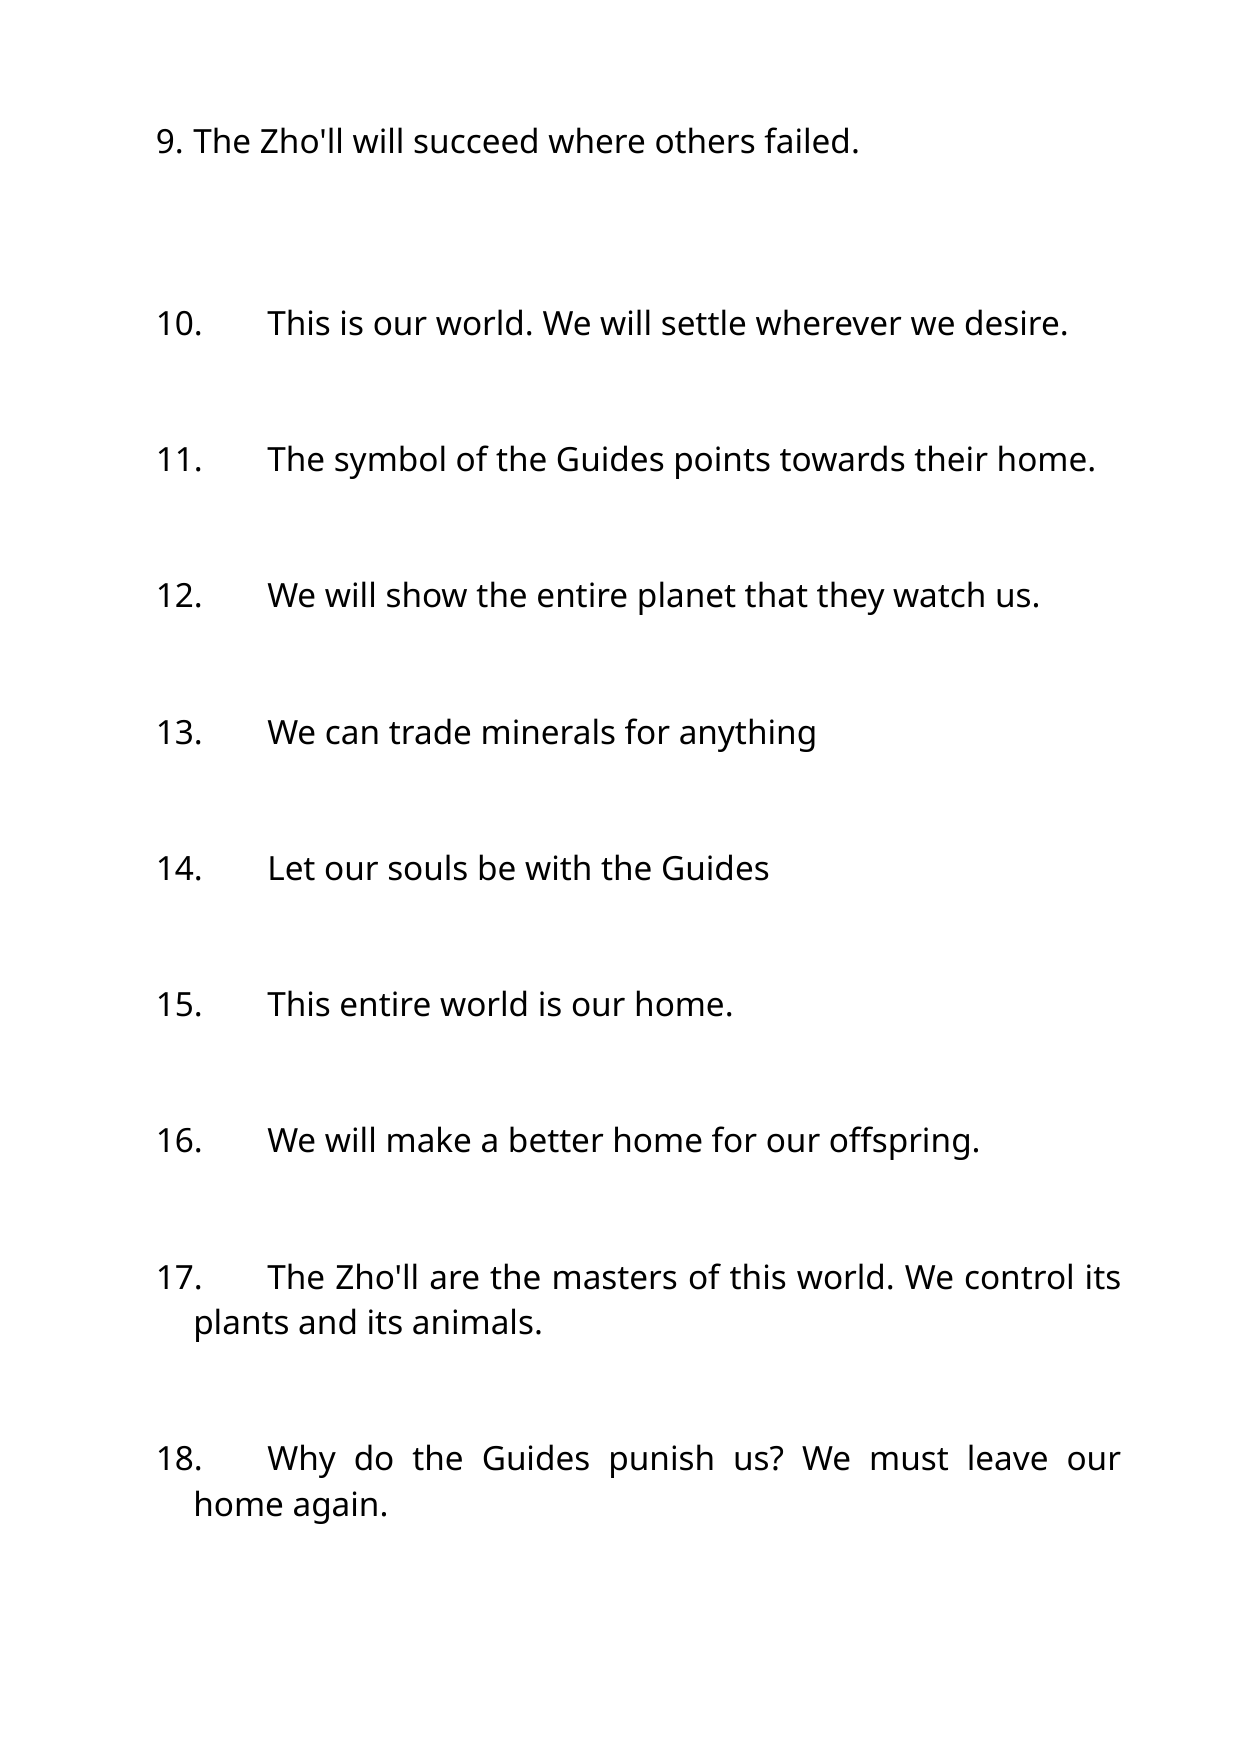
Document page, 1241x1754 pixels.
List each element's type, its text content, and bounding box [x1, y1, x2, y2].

list This entire world is our home. [156, 981, 1122, 1026]
list We can trade minerals for anything [156, 708, 1122, 754]
list Let our souls be with the Guides [156, 845, 1122, 890]
list This is our world. We will settle wherever we desire. [156, 300, 1122, 345]
list We will make a better home for our offspring. [156, 1117, 1122, 1163]
list The Zho'll will succeed where others failed. [156, 118, 1122, 163]
list The Zho'll are the masters of this world. We control its plants and its animals. [156, 1253, 1122, 1344]
list We will show the entire planet that they watch us. [156, 572, 1122, 618]
list Why do the Guides punish us? We must leave our home again. [156, 1435, 1122, 1526]
list The symbol of the Guides points towards their home. [156, 436, 1122, 481]
